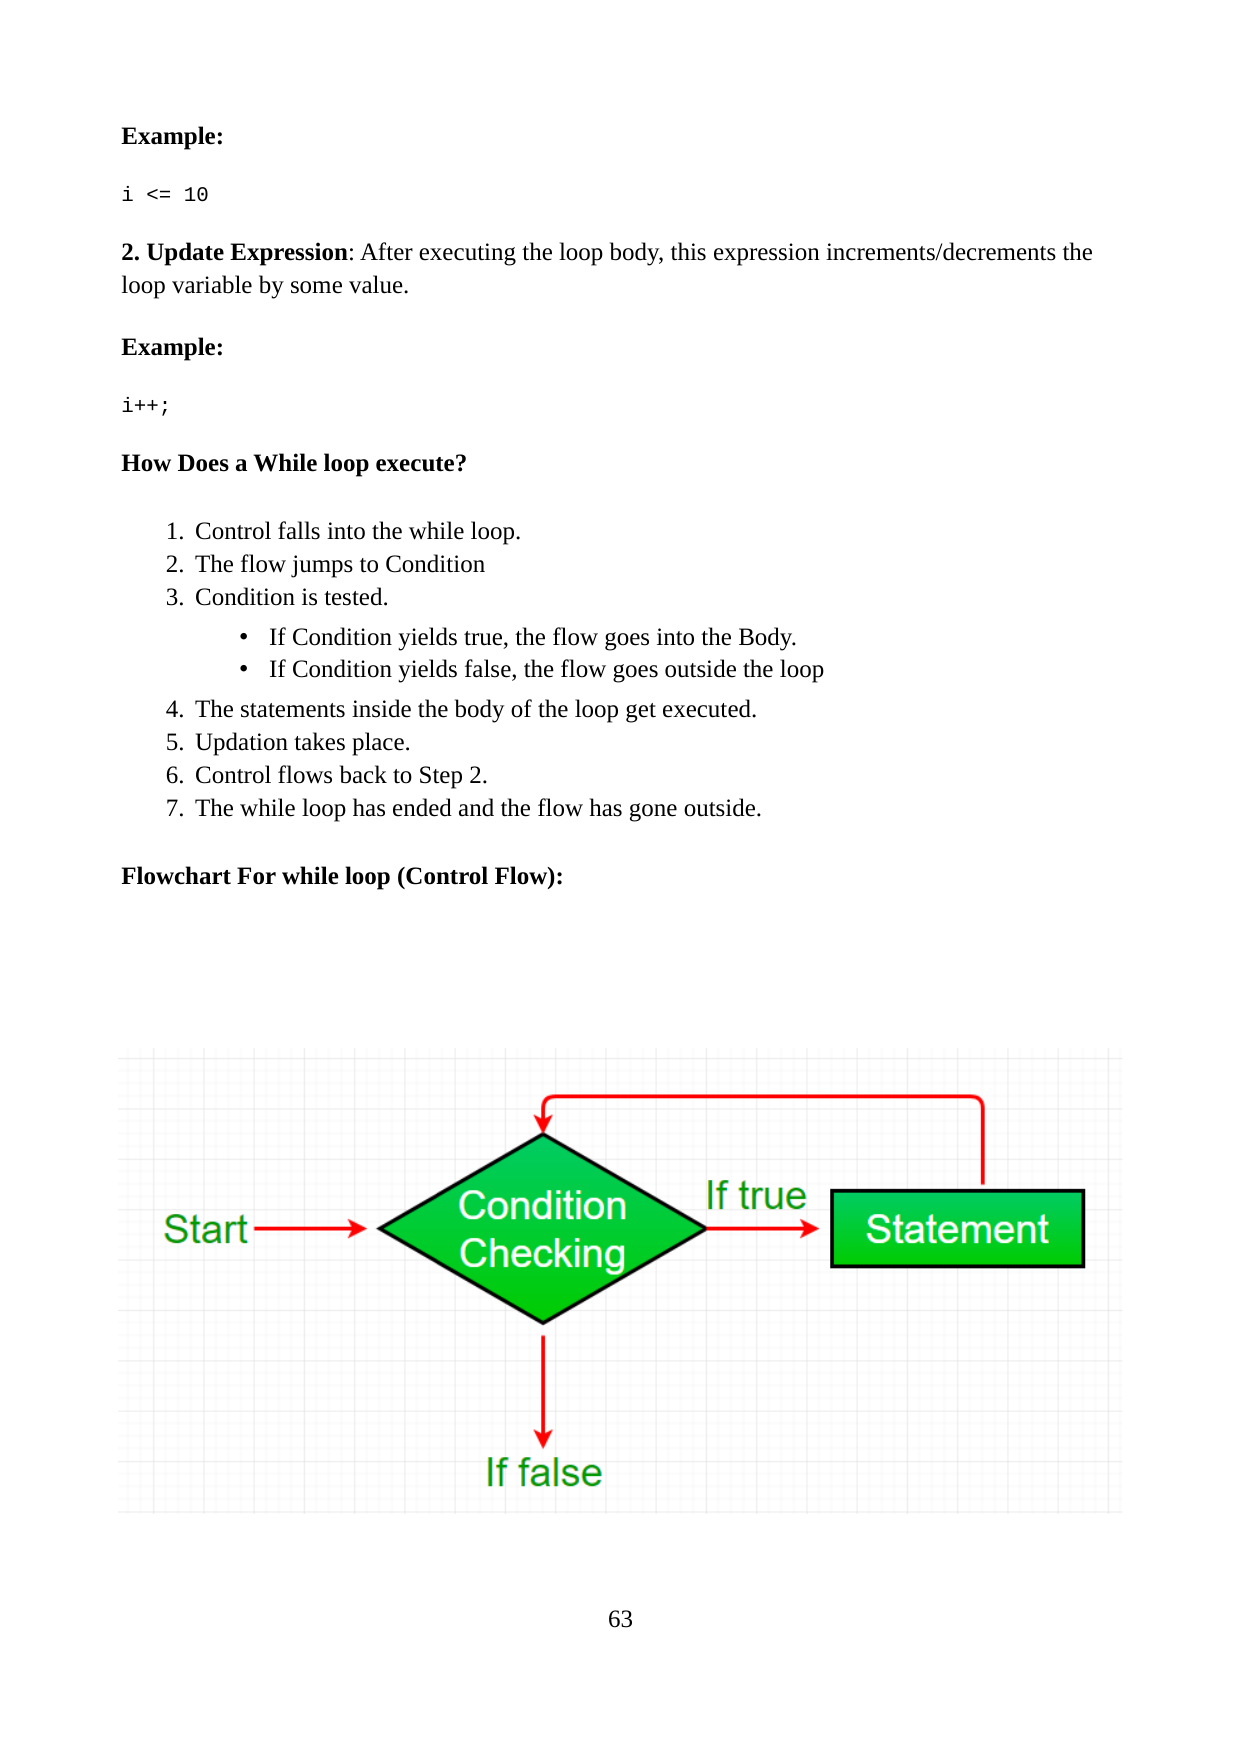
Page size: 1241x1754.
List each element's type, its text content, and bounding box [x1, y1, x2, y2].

list Control falls into the while loop. [162, 513, 1122, 545]
list The statements inside the body of the loop get executed. [162, 691, 1122, 722]
text i <= 10 [118, 181, 1122, 207]
list Control flows back to Step 2. [162, 757, 1122, 788]
text Flowchart For while loop (Control Flow): [118, 858, 1122, 890]
list If Condition yields true, the flow goes into the Body. [236, 618, 1122, 650]
list If Condition yields false, the flow goes outside the loop [236, 652, 1122, 686]
list The flow jumps to Condition [162, 546, 1122, 578]
text Example: [118, 118, 1122, 150]
text How Does a While loop execute? [118, 445, 1122, 480]
list The while loop has ended and the flow has gone outside. [162, 790, 1122, 824]
list Updation takes place. [162, 724, 1122, 755]
text 2. Update Expression: After executing the loop body, this expression increments/decrements the loop variable by some value. [118, 234, 1122, 298]
text Example: [118, 329, 1122, 361]
picture [118, 1048, 1123, 1514]
list Condition is tested. [162, 579, 1122, 614]
text i++; [118, 392, 1122, 418]
